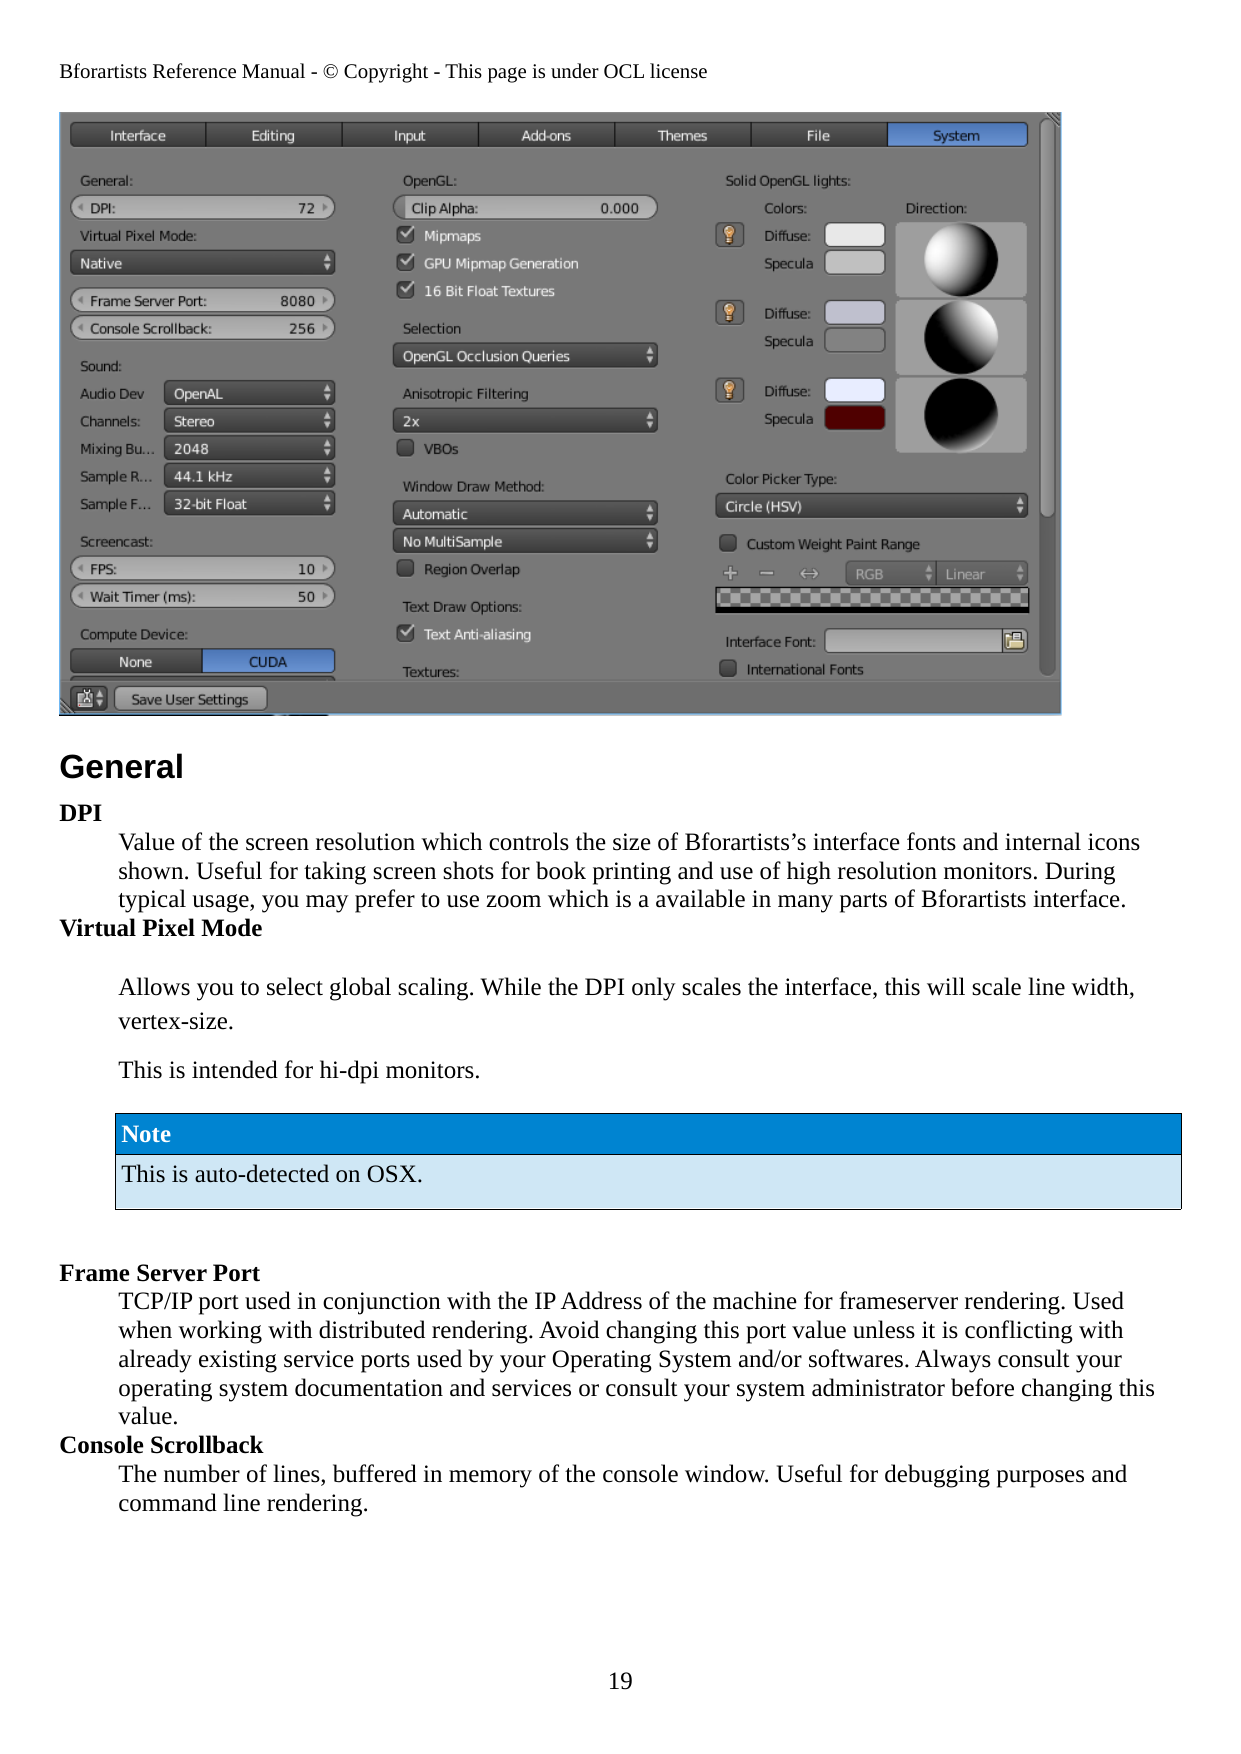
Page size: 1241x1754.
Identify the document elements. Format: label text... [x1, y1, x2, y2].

subtitle Frame Server Port [59, 1258, 1181, 1286]
subtitle General [59, 747, 1181, 786]
text Allows you to select global scaling. While the DPI only scales the interface, this will scale line width, vertex-size. [118, 972, 1181, 1035]
table_header Note [116, 1114, 1181, 1154]
subtitle DPI [59, 798, 1181, 827]
list The number of lines, buffered in memory of the console window. Useful for debugging purposes and command line rendering. [118, 1459, 1181, 1516]
list TCP/IP port used in conjunction with the IP Address of the machine for frameserver rendering. Used when working with distributed rendering. Avoid changing this port value unless it is conflicting with already existing service ports used by your Operating System and/or softwares. Always consult your operating system documentation and services or consult your system administrator before changing this value. [118, 1286, 1181, 1430]
list Value of the screen resolution which controls the size of Bforartists’s interface fonts and internal icons shown. Useful for taking screen shots for book printing and use of high resolution monitors. During typical usage, you may prefer to use zoom which is a available in many parts of Bforartists interface. [118, 827, 1181, 913]
subtitle Virtual Pixel Mode [59, 913, 1181, 942]
table_cell This is auto-detected on OSX. [116, 1155, 1181, 1208]
list This is intended for hi-dpi monitors. [118, 1055, 1181, 1084]
subtitle Console Scrollback [59, 1430, 1181, 1459]
picture [59, 112, 1062, 716]
